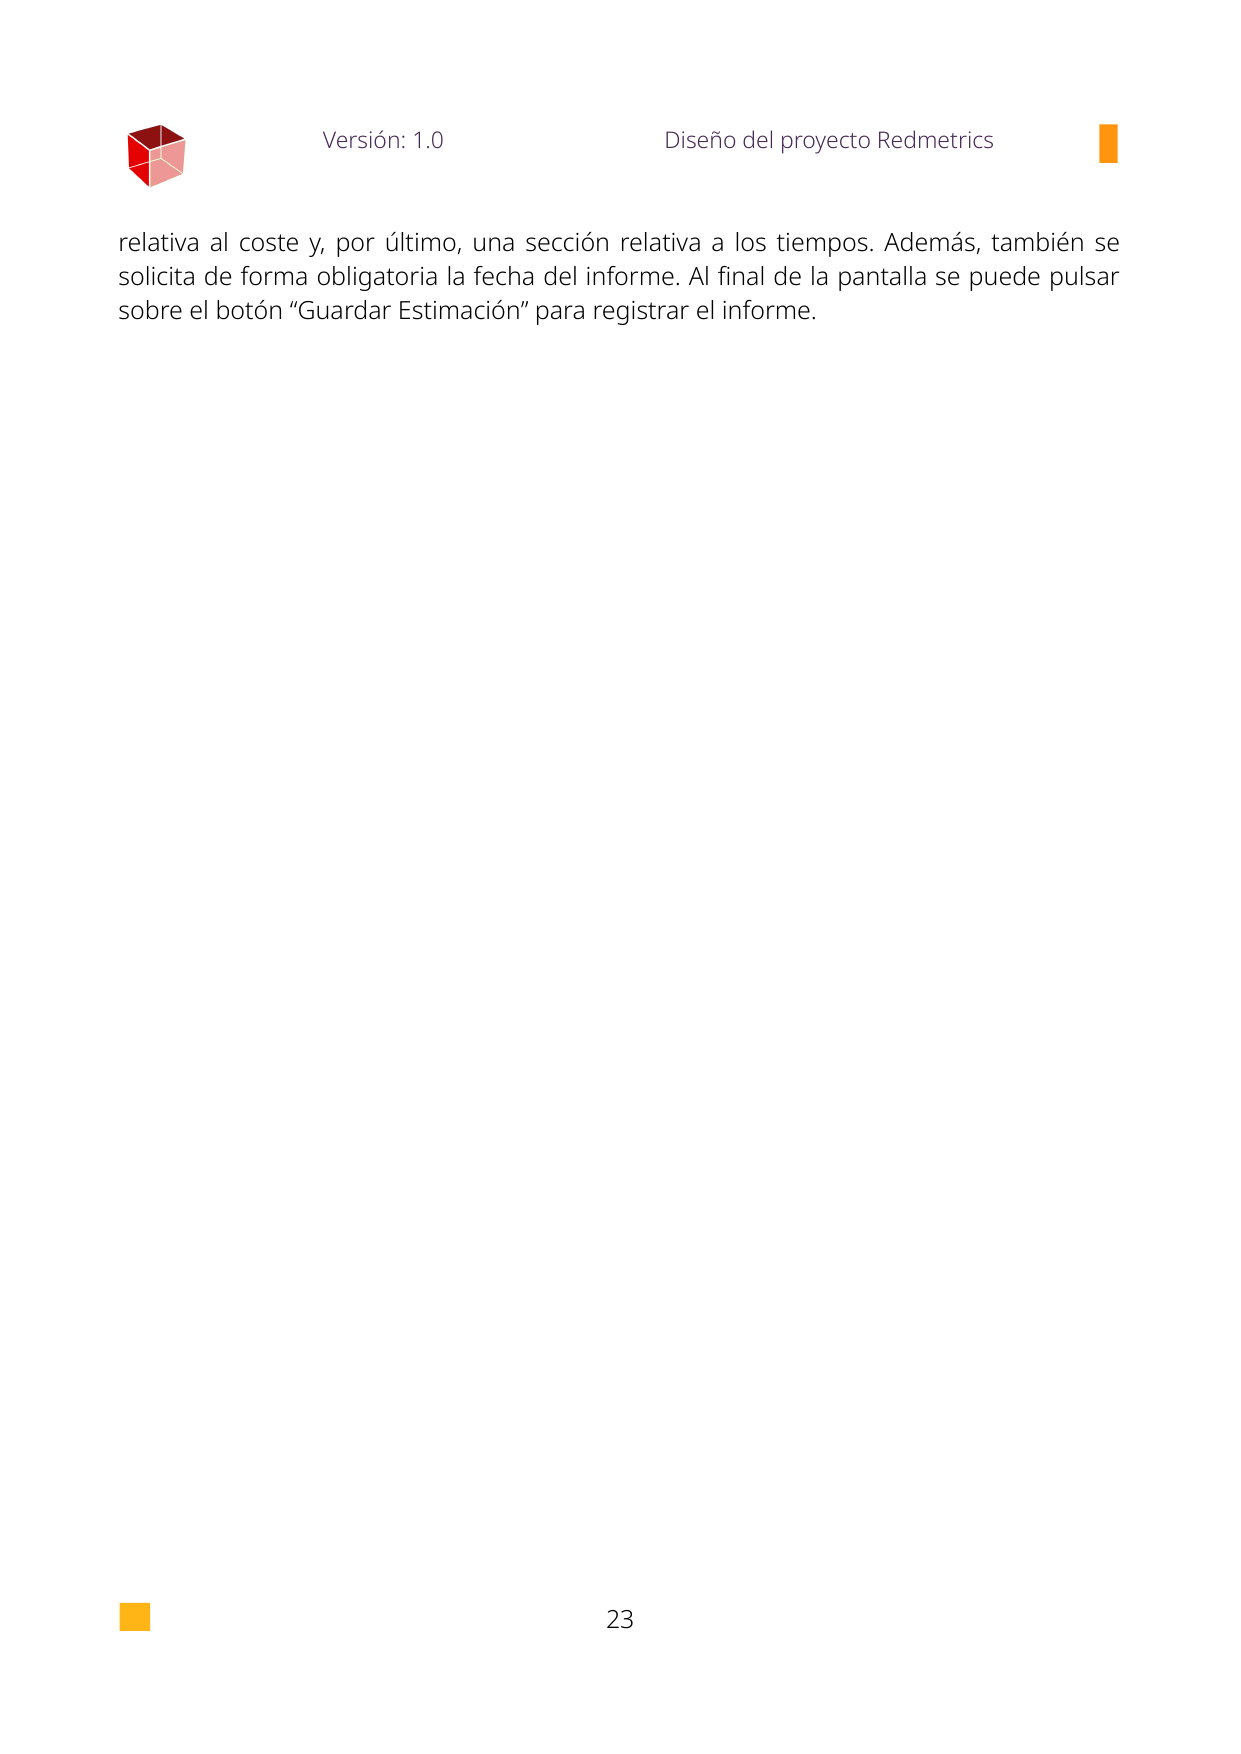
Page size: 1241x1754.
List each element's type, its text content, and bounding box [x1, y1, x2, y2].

text relativa al coste y, por último, una sección relativa a los tiempos. Además, también se solicita de forma obligatoria la fecha del informe. Al final de la pantalla se puede pulsar sobre el botón “Guardar Estimación” para registrar el informe. [118, 225, 1122, 327]
picture [123, 123, 189, 189]
